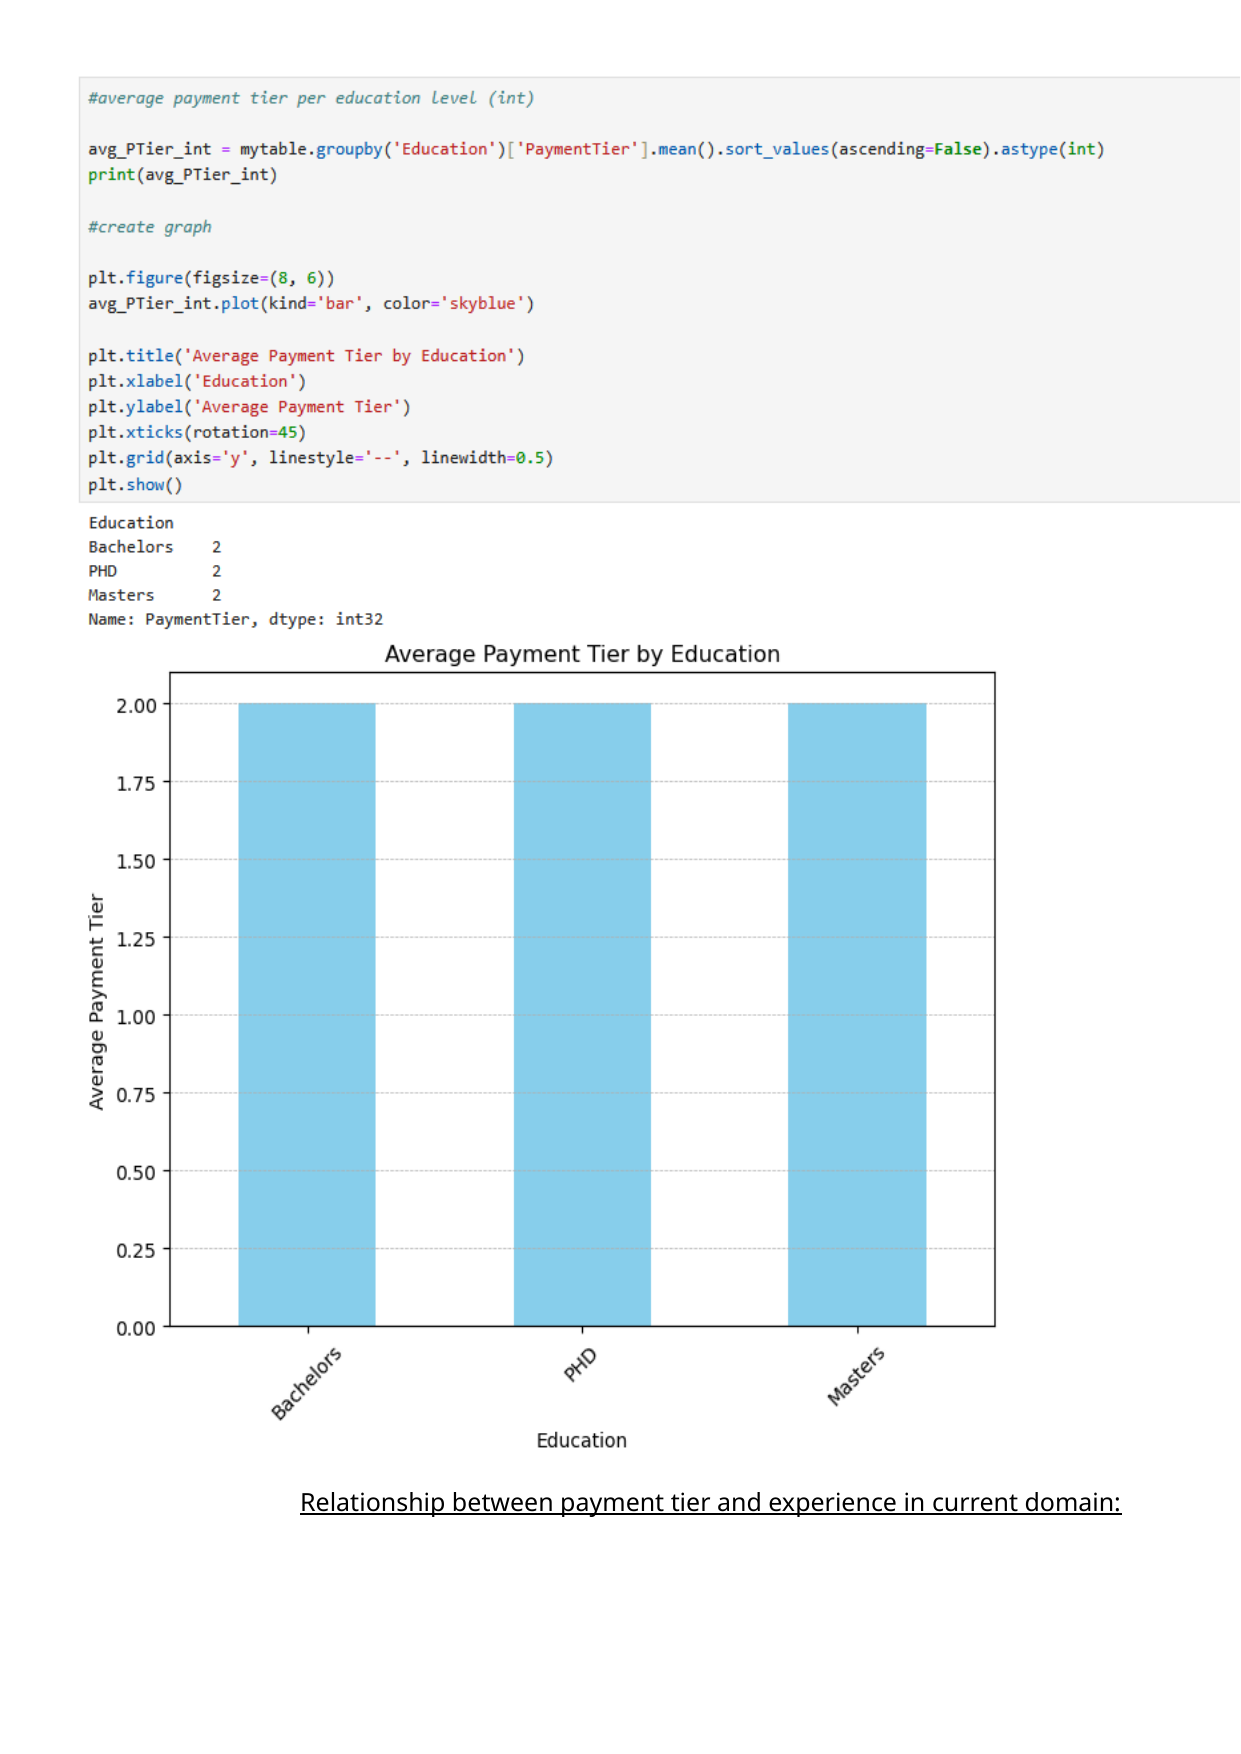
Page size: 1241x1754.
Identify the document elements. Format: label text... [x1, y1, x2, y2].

text Relationship between payment tier and experience in current domain: [225, 1484, 1165, 1518]
